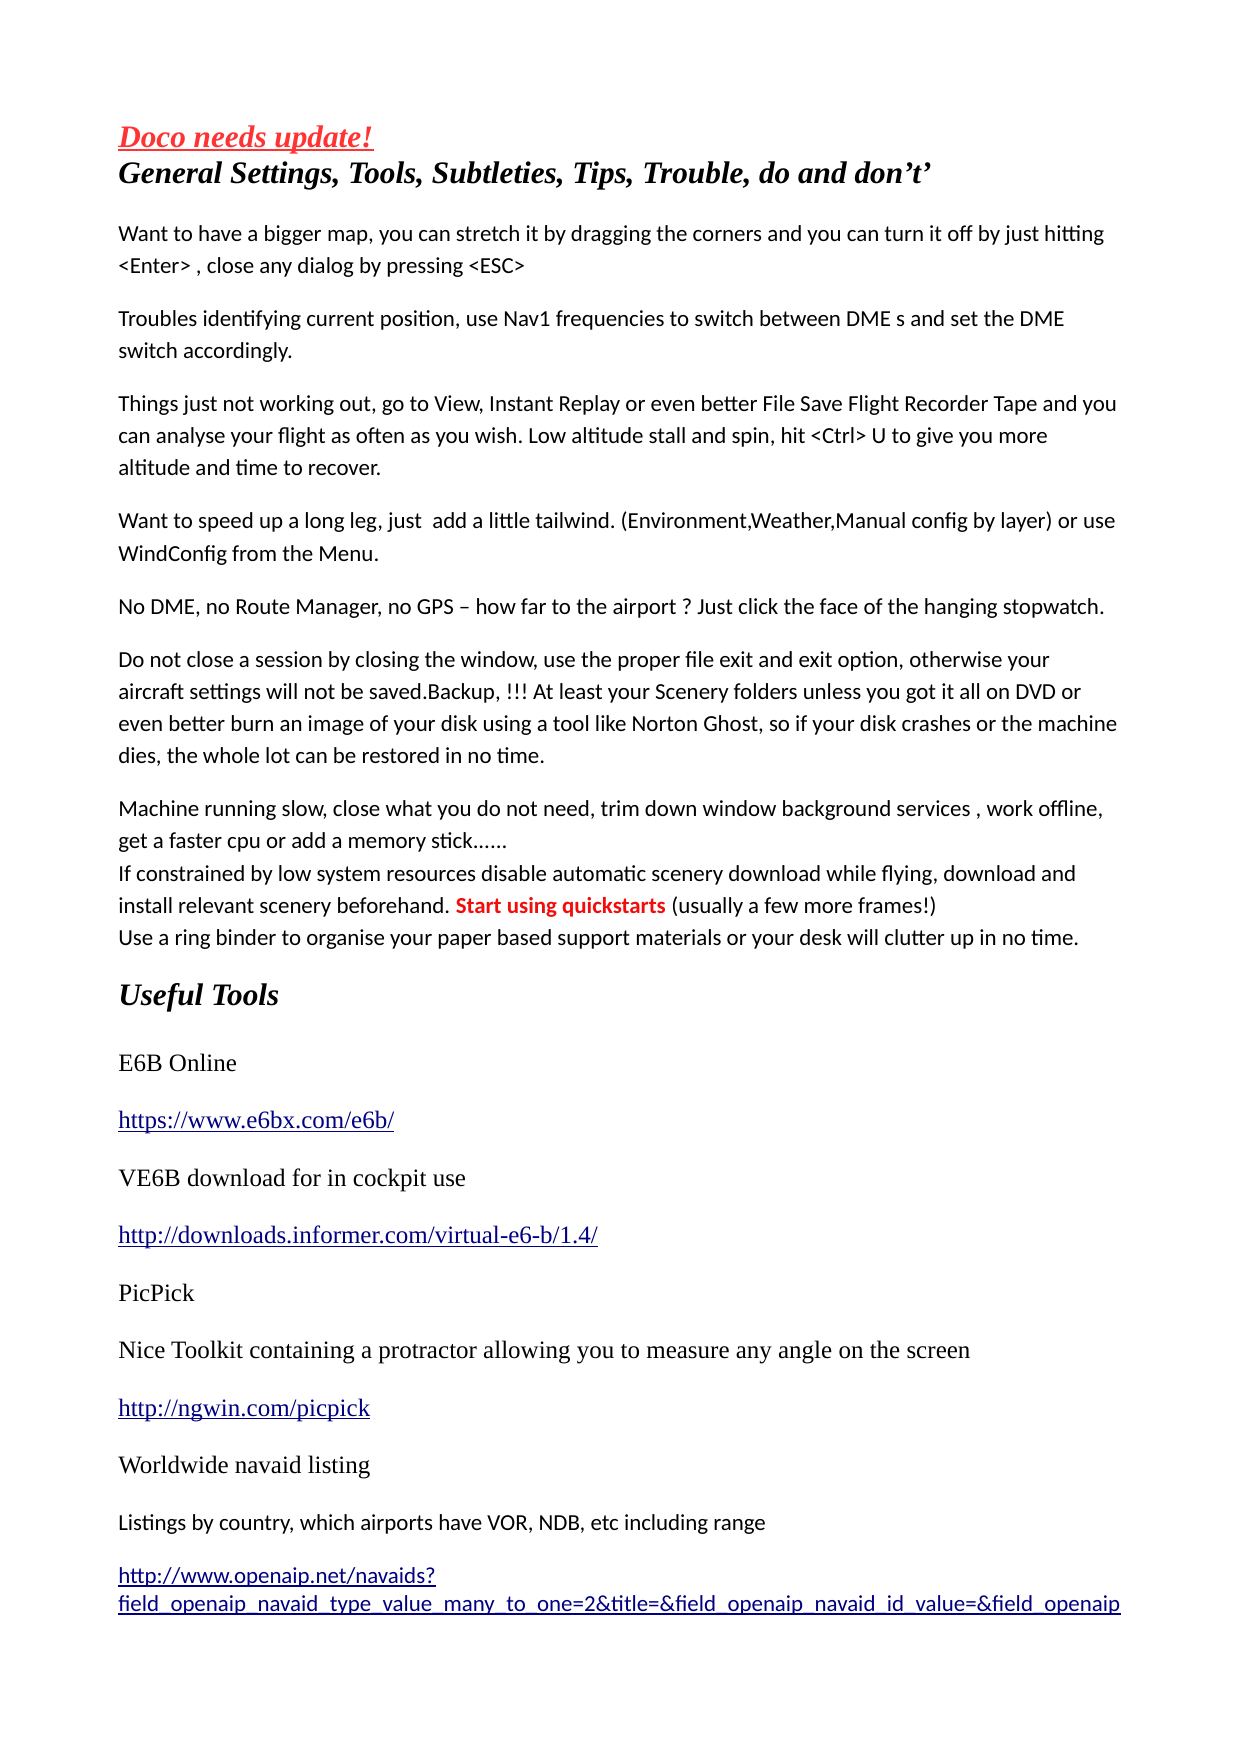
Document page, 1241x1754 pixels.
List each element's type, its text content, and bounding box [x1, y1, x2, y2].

text Do not close a session by closing the window, use the proper file exit and exit option, otherwise your aircraft settings will not be saved.Backup, !!! At least your Scenery folders unless you got it all on DVD or even better burn an image of your disk using a tool like Norton Ghost, so if your disk crashes or the machine dies, the whole lot can be restored in no time. [118, 645, 1122, 769]
text Want to have a bigger map, you can stretch it by dragging the corners and you can turn it off by just hitting <Enter> , close any dialog by pressing <ESC> [118, 219, 1122, 279]
text E6B Online [118, 1048, 1122, 1077]
text PicPick [118, 1278, 1122, 1307]
text Want to speed up a long leg, just add a little tailwind. (Environment,Weather,Manual config by layer) or use WindConfig from the Menu. [118, 507, 1122, 567]
text http://www.openaip.net/navaids?field_openaip_navaid_type_value_many_to_one=2&title=&field_openaip_navaid_id_value=&field_openaip [118, 1561, 1122, 1617]
text Machine running slow, close what you do not need, trim down window background services , work offline, get a faster cpu or add a memory stick...... If constrained by low system resources disable automatic scenery download while flying, download and install relevant scenery beforehand. Start using quickstarts (usually a few more frames!) Use a ring binder to organise your paper based support materials or your desk will clutter up in no time. [118, 794, 1122, 951]
text Doco needs update! [118, 118, 1122, 154]
text Useful Tools [118, 976, 1122, 1012]
text Troubles identifying current position, use Nav1 frequencies to switch between DME s and set the DME switch accordingly. [118, 304, 1122, 364]
text Listings by country, which airports have VOR, NDB, etc including range [118, 1508, 1122, 1536]
text Things just not working out, go to View, Instant Replay or even better File Save Flight Recorder Tape and you can analyse your flight as often as you wish. Low altitude stall and spin, hit <Ctrl> U to give you more altitude and time to recover. [118, 389, 1122, 482]
text http://ngwin.com/picpick [118, 1393, 1122, 1422]
text General Settings, Tools, Subtleties, Tips, Trouble, do and don’t’ [118, 154, 1122, 190]
text Worldwide navaid listing [118, 1451, 1122, 1479]
text Nice Toolkit containing a protractor allowing you to measure any angle on the screen [118, 1336, 1122, 1364]
text http://downloads.informer.com/virtual-e6-b/1.4/ [118, 1221, 1122, 1249]
text VE6B download for in cockpit use [118, 1163, 1122, 1192]
text https://www.e6bx.com/e6b/ [118, 1106, 1122, 1134]
text No DME, no Route Manager, no GPS – how far to the airport ? Just click the face of the hanging stopwatch. [118, 592, 1122, 620]
